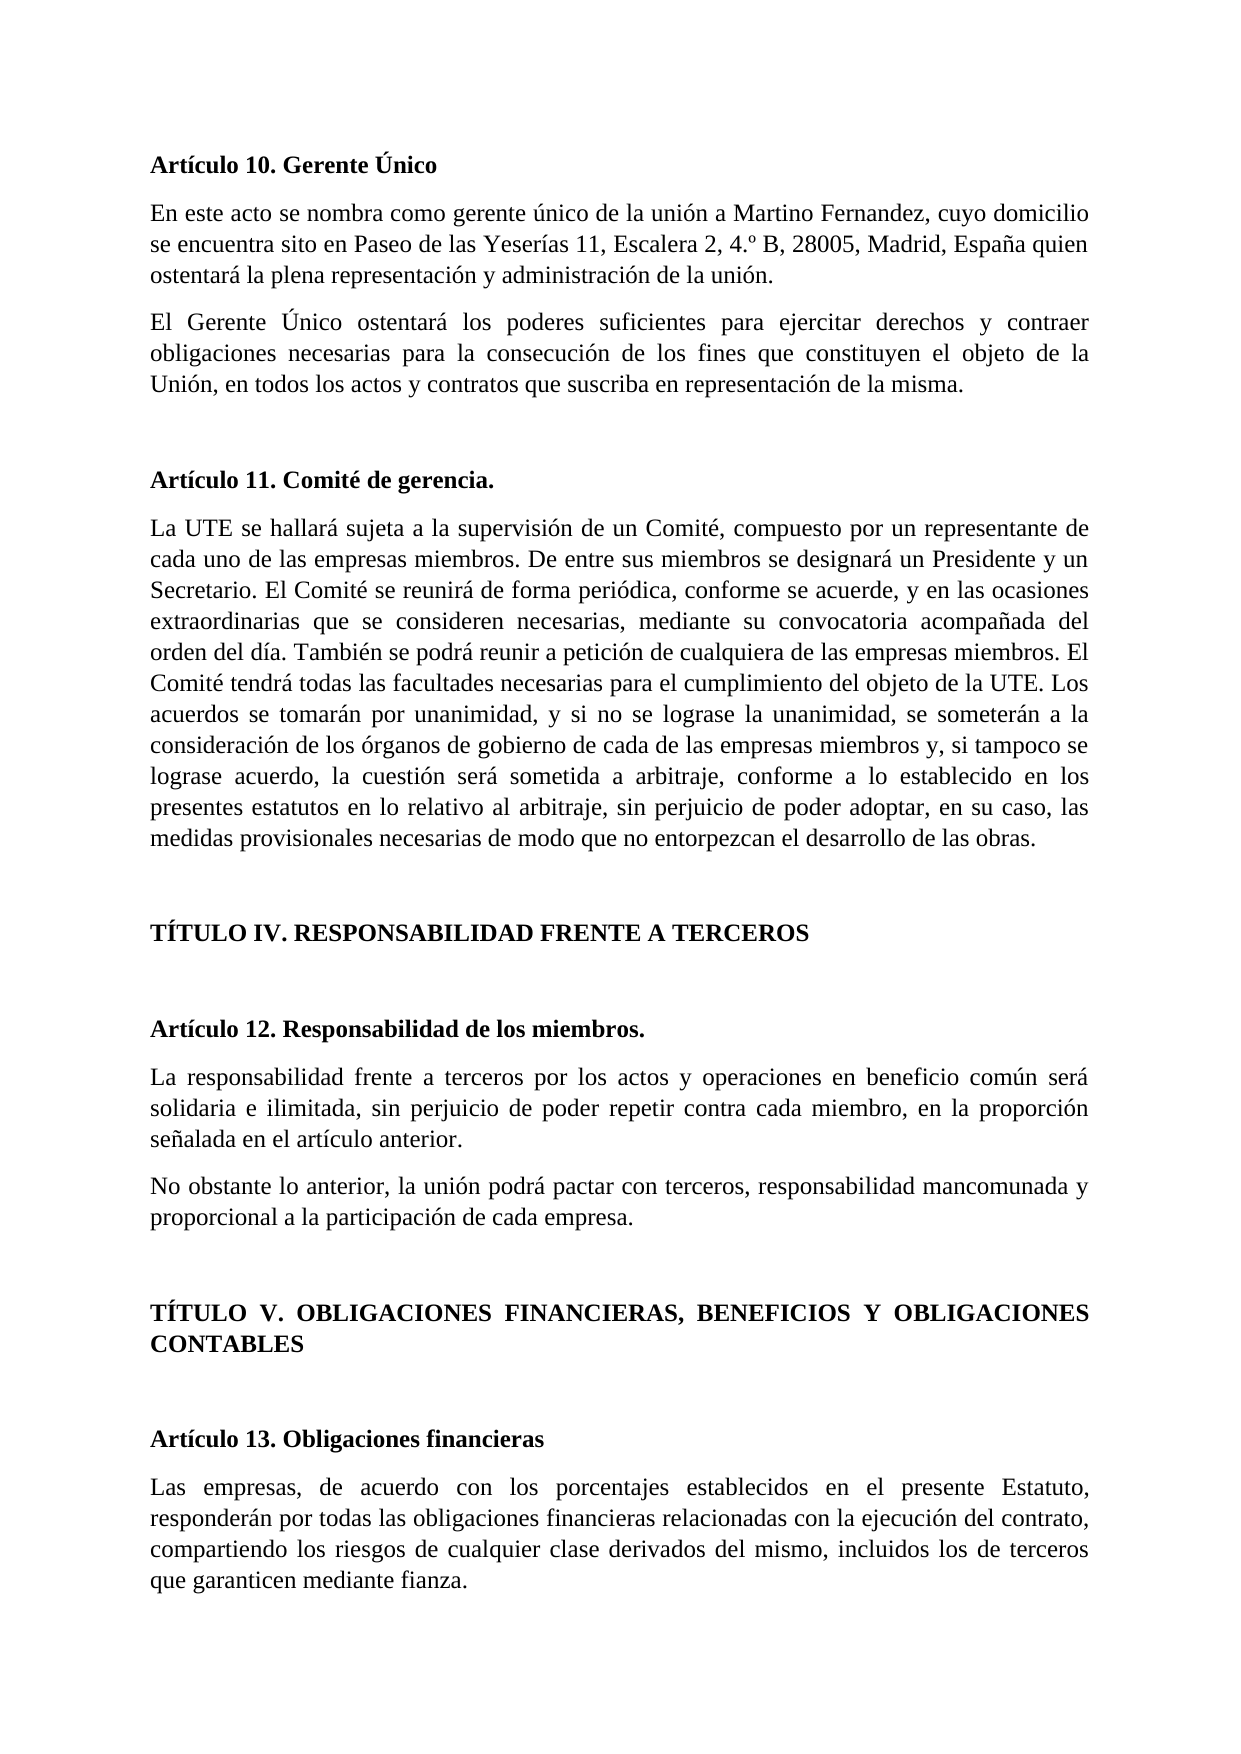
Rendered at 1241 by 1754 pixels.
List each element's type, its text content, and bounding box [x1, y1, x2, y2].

text La UTE se hallará sujeta a la supervisión de un Comité, compuesto por un representante de cada uno de las empresas miembros. De entre sus miembros se designará un Presidente y un Secretario. El Comité se reunirá de forma periódica, conforme se acuerde, y en las ocasiones extraordinarias que se consideren necesarias, mediante su convocatoria acompañada del orden del día. También se podrá reunir a petición de cualquiera de las empresas miembros. El Comité tendrá todas las facultades necesarias para el cumplimiento del objeto de la UTE. Los acuerdos se tomarán por unanimidad, y si no se lograse la unanimidad, se someterán a la consideración de los órganos de gobierno de cada de las empresas miembros y, si tampoco se lograse acuerdo, la cuestión será sometida a arbitraje, conforme a lo establecido en los presentes estatutos en lo relativo al arbitraje, sin perjuicio de poder adoptar, en su caso, las medidas provisionales necesarias de modo que no entorpezcan el desarrollo de las obras. [150, 513, 1090, 852]
text Las empresas, de acuerdo con los porcentajes establecidos en el presente Estatuto, responderán por todas las obligaciones financieras relacionadas con la ejecución del contrato, compartiendo los riesgos de cualquier clase derivados del mismo, incluidos los de terceros que garanticen mediante fianza. [150, 1472, 1090, 1594]
text La responsabilidad frente a terceros por los actos y operaciones en beneficio común será solidaria e ilimitada, sin perjuicio de poder repetir contra cada miembro, en la proporción señalada en el artículo anterior. [150, 1062, 1090, 1152]
text TÍTULO V. OBLIGACIONES FINANCIERAS, BENEFICIOS Y OBLIGACIONES CONTABLES [150, 1298, 1090, 1358]
text En este acto se nombra como gerente único de la unión a Martino Fernandez, cuyo domicilio se encuentra sito en Paseo de las Yeserías 11, Escalera 2, 4.º B, 28005, Madrid, España quien ostentará la plena representación y administración de la unión. [150, 198, 1090, 288]
text No obstante lo anterior, la unión podrá pactar con terceros, responsabilidad mancomunada y proporcional a la participación de cada empresa. [150, 1171, 1090, 1231]
text Artículo 13. Obligaciones financieras [150, 1424, 1090, 1453]
text Artículo 11. Comité de gerencia. [150, 465, 1090, 494]
text El Gerente Único ostentará los poderes suficientes para ejercitar derechos y contraer obligaciones necesarias para la consecución de los fines que constituyen el objeto de la Unión, en todos los actos y contratos que suscriba en representación de la misma. [150, 307, 1090, 398]
text Artículo 12. Responsabilidad de los miembros. [150, 1014, 1090, 1043]
text Artículo 10. Gerente Único [150, 150, 1090, 179]
text TÍTULO IV. RESPONSABILIDAD FRENTE A TERCEROS [150, 918, 1090, 947]
